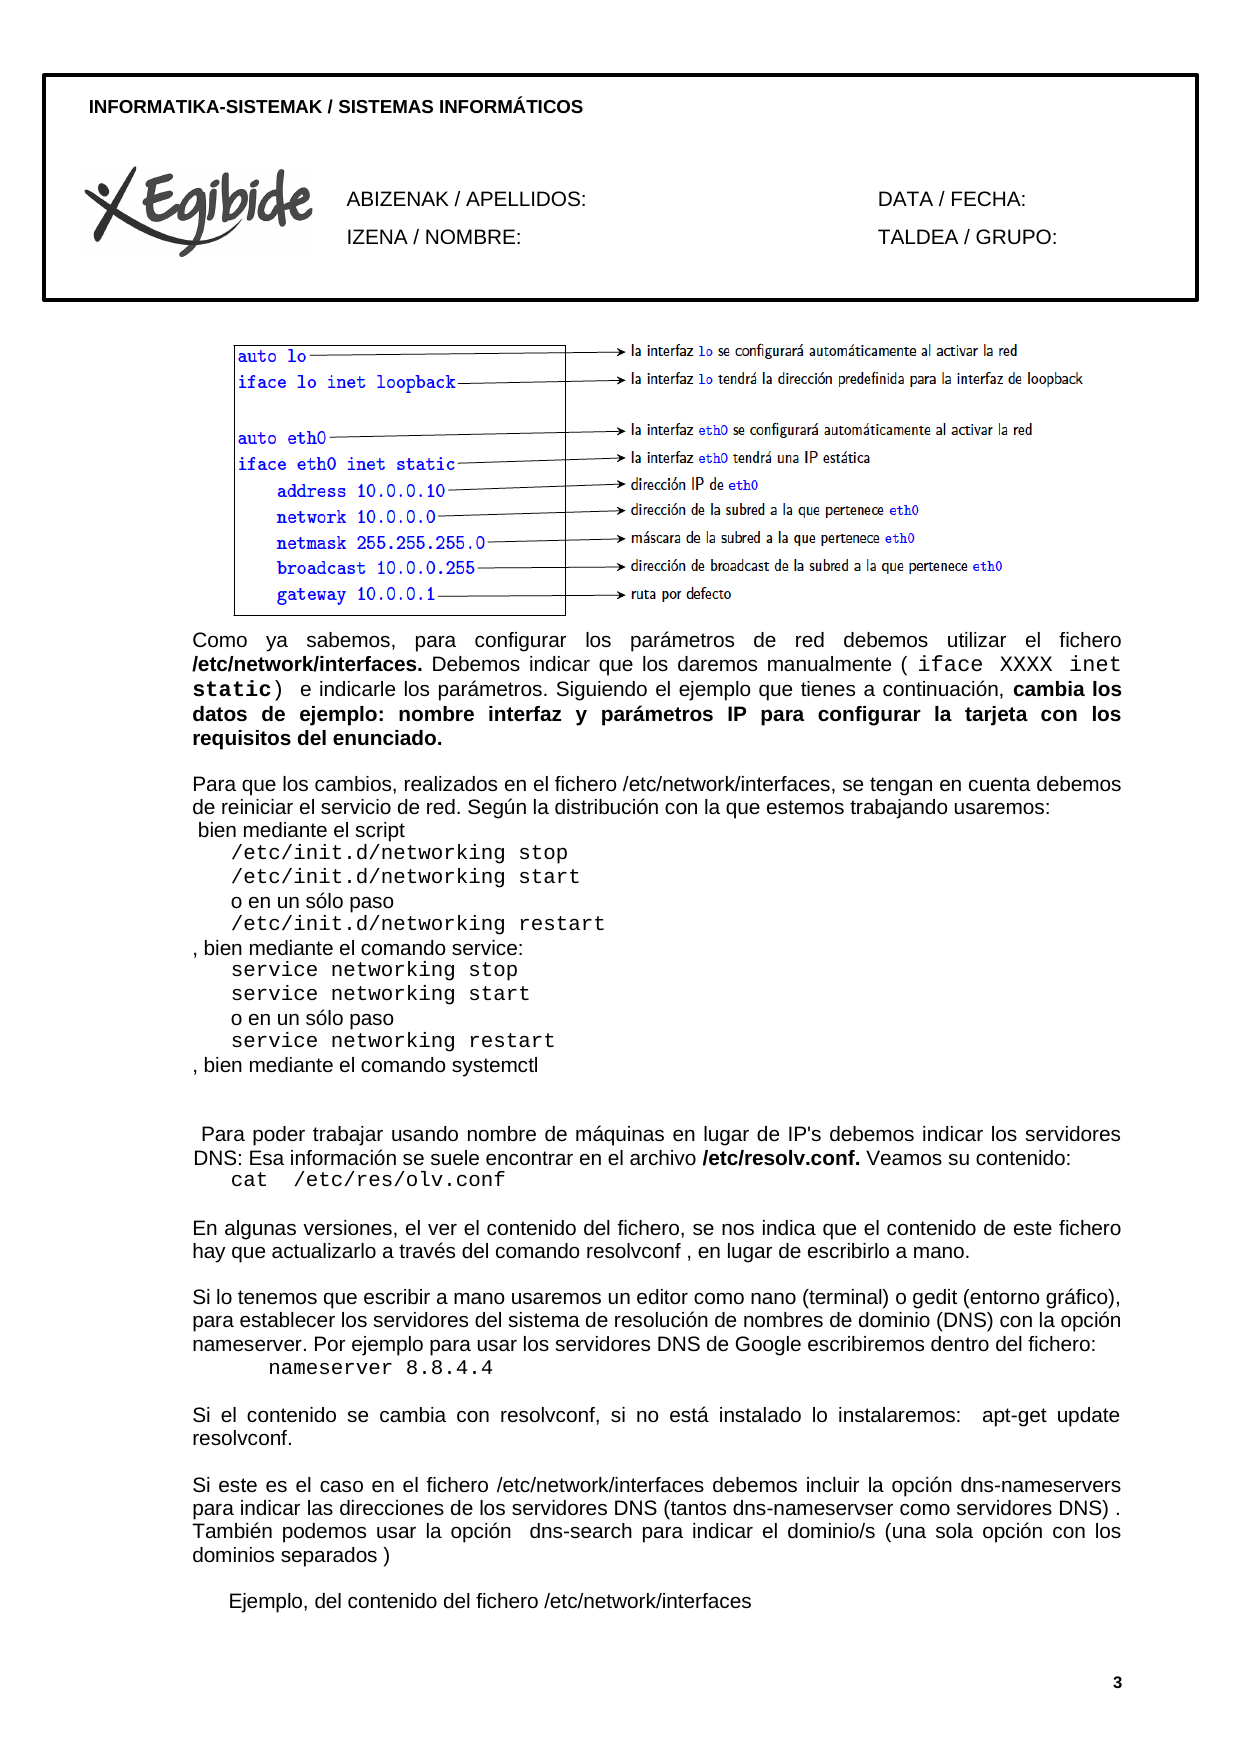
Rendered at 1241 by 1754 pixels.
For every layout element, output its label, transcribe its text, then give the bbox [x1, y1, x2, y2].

list cat /etc/res/olv.conf [193, 1169, 1122, 1193]
list Si este es el caso en el fichero /etc/network/interfaces debemos incluir la opción dns-nameservers para indicar las direcciones de los servidores DNS (tantos dns-nameservser como servidores DNS) . También podemos usar la opción dns-search para indicar el dominio/s (una sola opción con los dominios separados ) [154, 1473, 1122, 1566]
list Para poder trabajar usando nombre de máquinas en lugar de IP's debemos indicar los servidores DNS: Esa información se suele encontrar en el archivo /etc/resolv.conf. Veamos su contenido: [156, 1123, 1122, 1169]
list Si lo tenemos que escribir a mano usaremos un editor como nano (terminal) o gedit (entorno gráfico), para establecer los servidores del sistema de resolución de nombres de dominio (DNS) con la opción nameserver. Por ejemplo para usar los servidores DNS de Google escribiremos dentro del fichero: [154, 1286, 1122, 1356]
text , bien mediante el comando systemctl [192, 1053, 1122, 1077]
list service networking start [193, 983, 1122, 1007]
text , bien mediante el comando service: [192, 936, 1122, 959]
list service networking restart [193, 1030, 1122, 1053]
list nameserver 8.8.4.4 [231, 1356, 1122, 1381]
list /etc/init.d/networking stop [193, 842, 1122, 866]
list En algunas versiones, el ver el contenido del fichero, se nos indica que el contenido de este fichero hay que actualizarlo a través del comando resolvconf , en lugar de escribirlo a mano. [154, 1216, 1122, 1263]
text Como ya sabemos, para configurar los parámetros de red debemos utilizar el fichero /etc/network/interfaces. Debemos indicar que los daremos manualmente ( iface XXXX inet static) e indicarle los parámetros. Siguiendo el ejemplo que tienes a continuación, cambia los datos de ejemplo: nombre interfaz y parámetros IP para configurar la tarjeta con los requisitos del enunciado. [192, 331, 1122, 749]
text Ejemplo, del contenido del fichero /etc/network/interfaces [228, 1590, 1122, 1613]
list /etc/init.d/networking start [193, 866, 1122, 889]
list service networking stop [193, 959, 1122, 983]
text Si el contenido se cambia con resolvconf, si no está instalado lo instalaremos: apt-get update resolvconf. [192, 1404, 1122, 1450]
picture [220, 330, 1104, 630]
text Para que los cambios, realizados en el fichero /etc/network/interfaces, se tengan en cuenta debemos de reiniciar el servicio de red. Según la distribución con la que estemos trabajando usaremos: [192, 773, 1122, 819]
text bien mediante el script [192, 819, 1122, 842]
list o en un sólo paso [193, 889, 1122, 913]
list /etc/init.d/networking restart [193, 913, 1122, 936]
list o en un sólo paso [193, 1007, 1122, 1030]
